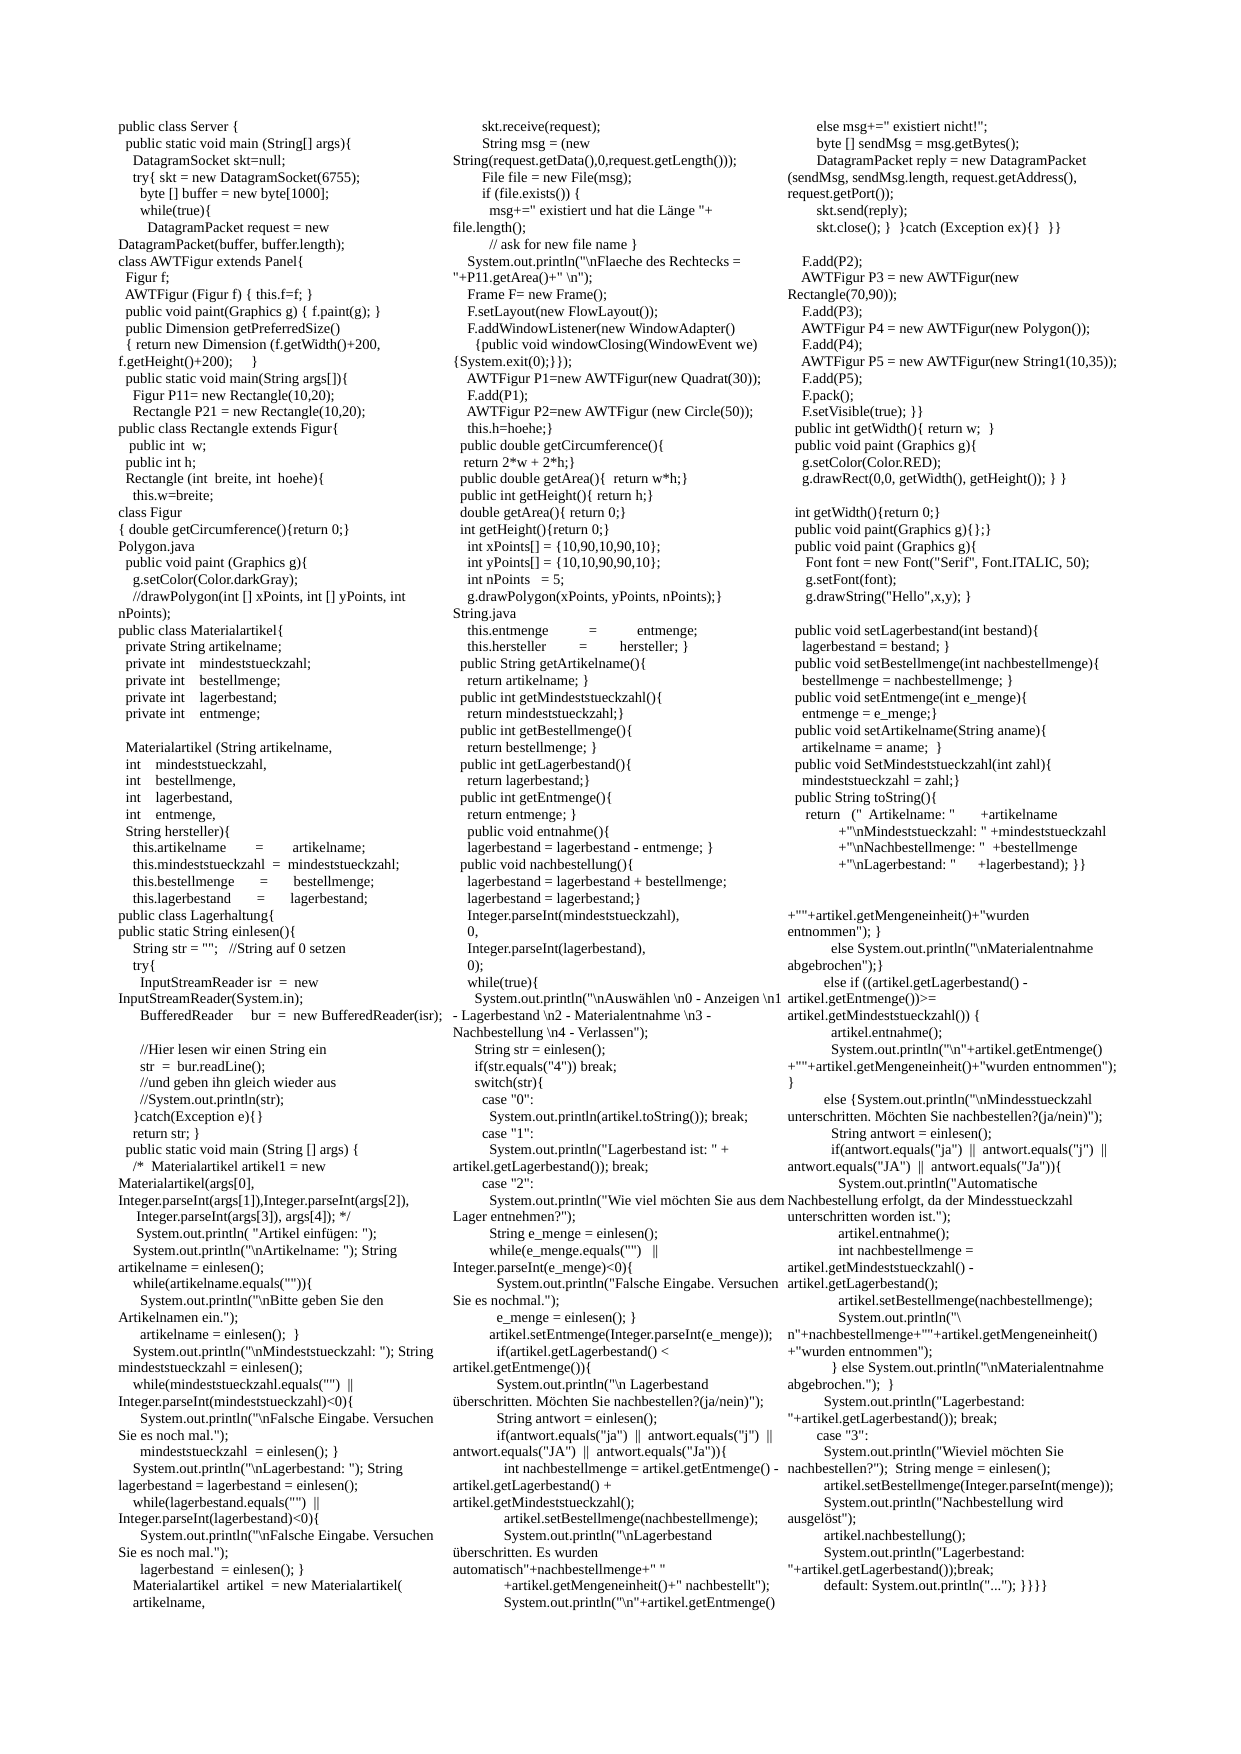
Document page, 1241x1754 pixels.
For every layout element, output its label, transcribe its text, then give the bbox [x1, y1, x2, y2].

text this.h=hoehe;} [453, 420, 787, 437]
text this.entmenge = entmenge; [453, 621, 787, 638]
text private int entmenge; [118, 705, 453, 722]
text this.lagerbestand = lagerbestand; [118, 889, 453, 906]
text if(artikel.getLagerbestand() < artikel.getEntmenge()){ [453, 1342, 787, 1376]
text public double getCircumference(){ [453, 437, 787, 453]
text g.drawRect(0,0, getWidth(), getHeight()); } } [787, 470, 1122, 487]
text artikel.nachbestellung(); [787, 1527, 1122, 1544]
text System.out.println("\n"+artikel.getEntmenge() [453, 1594, 787, 1611]
text System.out.println("\nLagerbestand überschritten. Es wurden automatisch"+nachbestellmenge+" " [453, 1527, 787, 1577]
text skt.close(); } }catch (Exception ex){} }} [787, 219, 1122, 236]
text artikel.setBestellmenge(Integer.parseInt(menge)); [787, 1477, 1122, 1493]
text public void paint (Graphics g){ [118, 554, 453, 571]
text String antwort = einlesen(); [787, 1124, 1122, 1141]
text artikel.setBestellmenge(nachbestellmenge); [453, 1510, 787, 1527]
text String e_menge = einlesen(); [453, 1225, 787, 1242]
text public void nachbestellung(){ [453, 856, 787, 873]
text F.add(P3); [787, 303, 1122, 319]
text if(antwort.equals("ja") || antwort.equals("j") || antwort.equals("JA") || antwort.equals("Ja")){ [787, 1141, 1122, 1175]
text int mindeststueckzahl, [118, 755, 453, 772]
text DatagramPacket request = new DatagramPacket(buffer, buffer.length); [118, 219, 453, 252]
text Materialartikel artikel = new Materialartikel( [118, 1577, 453, 1594]
text return mindeststueckzahl;} [453, 705, 787, 722]
text System.out.println("Wie viel möchten Sie aus dem Lager entnehmen?"); [453, 1191, 787, 1225]
text g.setFont(font); [787, 571, 1122, 588]
text String.java [453, 604, 787, 621]
text public int getBestellmenge(){ [453, 722, 787, 739]
text String msg = (new String(request.getData(),0,request.getLength())); [453, 135, 787, 168]
text msg+=" existiert und hat die Länge "+ file.length(); [453, 202, 787, 236]
text else msg+=" existiert nicht!"; [787, 118, 1122, 135]
text Polygon.java [118, 537, 453, 554]
text Integer.parseInt(mindeststueckzahl), [453, 906, 787, 923]
text case "2": [453, 1175, 787, 1191]
text Figur P11= new Rectangle(10,20); [118, 386, 453, 403]
text //und geben ihn gleich wieder aus [118, 1074, 453, 1091]
text F.add(P2); [787, 252, 1122, 269]
text AWTFigur P1=new AWTFigur(new Quadrat(30)); [453, 370, 787, 386]
text //Hier lesen wir einen String ein [118, 1041, 453, 1057]
text while(true){ [453, 973, 787, 990]
text public void SetMindeststueckzahl(int zahl){ [787, 755, 1122, 772]
text int bestellmenge, [118, 772, 453, 789]
text 0, [453, 923, 787, 940]
text String str = ""; //String auf 0 setzen [118, 940, 453, 957]
text return (" Artikelname: " +artikelname [787, 806, 1122, 822]
text System.out.println("\nArtikelname: "); String artikelname = einlesen(); [118, 1242, 453, 1275]
text System.out.println("\n"+nachbestellmenge+""+artikel.getMengeneinheit()+"wurden entnommen"); [787, 1309, 1122, 1359]
text //drawPolygon(int [] xPoints, int [] yPoints, int nPoints); [118, 588, 453, 621]
text while(e_menge.equals("") || Integer.parseInt(e_menge)<0){ [453, 1242, 787, 1275]
text public void paint (Graphics g){ [787, 537, 1122, 554]
text if (file.exists()) { [453, 185, 787, 202]
text else {System.out.println("\nMindesstueckzahl unterschritten. Möchten Sie nachbestellen?(ja/nein)"); [787, 1091, 1122, 1124]
text public void paint (Graphics g){ [787, 437, 1122, 453]
text lagerbestand = bestand; } [787, 638, 1122, 655]
text F.add(P1); [453, 386, 787, 403]
text AWTFigur P2=new AWTFigur (new Circle(50)); [453, 403, 787, 420]
text while(true){ [118, 202, 453, 219]
text public static String einlesen(){ [118, 923, 453, 940]
text e_menge = einlesen(); } [453, 1309, 787, 1326]
text Rectangle (int breite, int hoehe){ [118, 470, 453, 487]
text System.out.println("\n Lagerbestand überschritten. Möchten Sie nachbestellen?(ja/nein)"); [453, 1376, 787, 1409]
text g.drawString("Hello",x,y); } [787, 588, 1122, 604]
text AWTFigur P4 = new AWTFigur(new Polygon()); [787, 319, 1122, 336]
text String antwort = einlesen(); [453, 1409, 787, 1426]
text F.pack(); [787, 386, 1122, 403]
text while(mindeststueckzahl.equals("") || Integer.parseInt(mindeststueckzahl)<0){ [118, 1376, 453, 1409]
text AWTFigur P3 = new AWTFigur(new Rectangle(70,90)); [787, 269, 1122, 303]
text lagerbestand = lagerbestand;} [453, 889, 787, 906]
text artikel.setBestellmenge(nachbestellmenge); [787, 1292, 1122, 1309]
text /* Materialartikel artikel1 = new Materialartikel(args[0], Integer.parseInt(args[1]),Integer.parseInt(args[2]), [118, 1158, 453, 1208]
text lagerbestand = einlesen(); } [118, 1560, 453, 1577]
text return lagerbestand;} [453, 772, 787, 789]
text { double getCircumference(){return 0;} [118, 521, 453, 537]
text this.hersteller = hersteller; } [453, 638, 787, 655]
text System.out.println("Automatische Nachbestellung erfolgt, da der Mindesstueckzahl unterschritten worden ist."); [787, 1175, 1122, 1225]
text public static void main (String[] args){ [118, 135, 453, 152]
text InputStreamReader isr = new InputStreamReader(System.in); [118, 973, 453, 1007]
text case "3": [787, 1426, 1122, 1443]
text while(artikelname.equals("")){ [118, 1275, 453, 1292]
text this.w=breite; [118, 487, 453, 504]
text int nPoints = 5; [453, 571, 787, 588]
text public static void main(String args[]){ [118, 370, 453, 386]
text class AWTFigur extends Panel{ [118, 252, 453, 269]
text 0); [453, 957, 787, 973]
text entmenge = e_menge;} [787, 705, 1122, 722]
text byte [] sendMsg = msg.getBytes(); [787, 135, 1122, 152]
text lagerbestand = lagerbestand + bestellmenge; [453, 873, 787, 889]
text F.setLayout(new FlowLayout()); [453, 303, 787, 319]
text try{ skt = new DatagramSocket(6755); [118, 168, 453, 185]
text this.mindeststueckzahl = mindeststueckzahl; [118, 856, 453, 873]
text lagerbestand = lagerbestand - entmenge; } [453, 839, 787, 856]
text public class Lagerhaltung{ [118, 906, 453, 923]
text public static void main (String [] args) { [118, 1141, 453, 1158]
text try{ [118, 957, 453, 973]
text System.out.println("Wieviel möchten Sie nachbestellen?"); String menge = einlesen(); [787, 1443, 1122, 1477]
text Integer.parseInt(lagerbestand), [453, 940, 787, 957]
text mindeststueckzahl = zahl;} [787, 772, 1122, 789]
text F.addWindowListener(new WindowAdapter() [453, 319, 787, 336]
text else System.out.println("\nMaterialentnahme abgebrochen");} [787, 940, 1122, 973]
text }catch(Exception e){} [118, 1108, 453, 1124]
text private int mindeststueckzahl; [118, 655, 453, 672]
text public int getMindeststueckzahl(){ [453, 688, 787, 705]
text File file = new File(msg); [453, 168, 787, 185]
text private int lagerbestand; [118, 688, 453, 705]
text artikel.entnahme(); [787, 1225, 1122, 1242]
text F.add(P5); [787, 370, 1122, 386]
text Materialartikel (String artikelname, [118, 739, 453, 755]
text public class Materialartikel{ [118, 621, 453, 638]
text artikel.entnahme(); [787, 1024, 1122, 1041]
text int yPoints[] = {10,10,90,90,10}; [453, 554, 787, 571]
text return str; } [118, 1124, 453, 1141]
text System.out.println("Falsche Eingabe. Versuchen Sie es nochmal."); [453, 1275, 787, 1309]
text skt.send(reply); [787, 202, 1122, 219]
text System.out.println(artikel.toString()); break; [453, 1108, 787, 1124]
text artikelname, [118, 1594, 453, 1611]
text Figur f; [118, 269, 453, 286]
text double getArea(){ return 0;} [453, 504, 787, 521]
text while(lagerbestand.equals("") || Integer.parseInt(lagerbestand)<0){ [118, 1493, 453, 1527]
text System.out.println("\nAuswählen \n0 - Anzeigen \n1 - Lagerbestand \n2 - Materialentnahme \n3 - Nachbestellung \n4 - Verlassen"); [453, 990, 787, 1041]
text private int bestellmenge; [118, 672, 453, 688]
text this.bestellmenge = bestellmenge; [118, 873, 453, 889]
text Integer.parseInt(args[3]), args[4]); */ [118, 1208, 453, 1225]
text case "1": [453, 1124, 787, 1141]
text System.out.println("\nFalsche Eingabe. Versuchen Sie es noch mal."); [118, 1409, 453, 1443]
text +"\nLagerbestand: " +lagerbestand); }} [787, 856, 1122, 873]
text public int getWidth(){ return w; } [787, 420, 1122, 437]
text if(antwort.equals("ja") || antwort.equals("j") || antwort.equals("JA") || antwort.equals("Ja")){ [453, 1426, 787, 1460]
text System.out.println("Nachbestellung wird ausgelöst"); [787, 1493, 1122, 1527]
text int getHeight(){return 0;} [453, 521, 787, 537]
text Rectangle P21 = new Rectangle(10,20); [118, 403, 453, 420]
text skt.receive(request); [453, 118, 787, 135]
text return artikelname; } [453, 672, 787, 688]
text AWTFigur P5 = new AWTFigur(new String1(10,35)); [787, 353, 1122, 370]
text case "0": [453, 1091, 787, 1108]
text public void setEntmenge(int e_menge){ [787, 688, 1122, 705]
text // ask for new file name } [453, 236, 787, 252]
text System.out.println("\nFalsche Eingabe. Versuchen Sie es noch mal."); [118, 1527, 453, 1560]
text System.out.println("\nBitte geben Sie den Artikelnamen ein."); [118, 1292, 453, 1326]
text else if ((artikel.getLagerbestand() - artikel.getEntmenge())>= artikel.getMindeststueckzahl()) { [787, 973, 1122, 1024]
text return 2*w + 2*h;} [453, 453, 787, 470]
text public void setArtikelname(String aname){ [787, 722, 1122, 739]
text public int w; [118, 437, 453, 453]
text switch(str){ [453, 1074, 787, 1091]
text public void paint(Graphics g) { f.paint(g); } [118, 303, 453, 319]
text AWTFigur (Figur f) { this.f=f; } [118, 286, 453, 303]
text g.setColor(Color.darkGray); [118, 571, 453, 588]
text //System.out.println(str); [118, 1091, 453, 1108]
text +"\nMindeststueckzahl: " +mindeststueckzahl [787, 822, 1122, 839]
text int lagerbestand, [118, 789, 453, 806]
text DatagramPacket reply = new DatagramPacket (sendMsg, sendMsg.length, request.getAddress(), request.getPort()); [787, 152, 1122, 202]
text str = bur.readLine(); [118, 1057, 453, 1074]
text artikelname = einlesen(); } [118, 1326, 453, 1342]
text System.out.println("\nFlaeche des Rechtecks = "+P11.getArea()+" \n"); [453, 252, 787, 286]
text default: System.out.println("..."); }}}} [787, 1577, 1122, 1594]
text public double getArea(){ return w*h;} [453, 470, 787, 487]
text int nachbestellmenge = artikel.getMindeststueckzahl() - artikel.getLagerbestand(); [787, 1242, 1122, 1292]
text System.out.println("\nMindeststueckzahl: "); String mindeststueckzahl = einlesen(); [118, 1342, 453, 1376]
text System.out.println("Lagerbestand ist: " + artikel.getLagerbestand()); break; [453, 1141, 787, 1175]
text public void paint(Graphics g){};} [787, 521, 1122, 537]
text int xPoints[] = {10,90,10,90,10}; [453, 537, 787, 554]
text public String toString(){ [787, 789, 1122, 806]
text +""+artikel.getMengeneinheit()+"wurden entnommen"); } [787, 906, 1122, 940]
text String str = einlesen(); [453, 1041, 787, 1057]
text String hersteller){ [118, 822, 453, 839]
text F.setVisible(true); }} [787, 403, 1122, 420]
text public void entnahme(){ [453, 822, 787, 839]
text public int getEntmenge(){ [453, 789, 787, 806]
text this.artikelname = artikelname; [118, 839, 453, 856]
text bestellmenge = nachbestellmenge; } [787, 672, 1122, 688]
text +artikel.getMengeneinheit()+" nachbestellt"); [453, 1577, 787, 1594]
text public class Rectangle extends Figur{ [118, 420, 453, 437]
text Font font = new Font("Serif", Font.ITALIC, 50); [787, 554, 1122, 571]
text class Figur [118, 504, 453, 521]
text Frame F= new Frame(); [453, 286, 787, 303]
text return bestellmenge; } [453, 739, 787, 755]
text System.out.println("\nLagerbestand: "); String lagerbestand = lagerbestand = einlesen(); [118, 1460, 453, 1493]
text public int getLagerbestand(){ [453, 755, 787, 772]
text byte [] buffer = new byte[1000]; [118, 185, 453, 202]
text artikel.setEntmenge(Integer.parseInt(e_menge)); [453, 1326, 787, 1342]
text System.out.println("Lagerbestand: "+artikel.getLagerbestand());break; [787, 1544, 1122, 1577]
text { return new Dimension (f.getWidth()+200, f.getHeight()+200); } [118, 336, 453, 370]
text public class Server { [118, 118, 453, 135]
text System.out.println( "Artikel einfügen: "); [118, 1225, 453, 1242]
text int entmenge, [118, 806, 453, 822]
text public String getArtikelname(){ [453, 655, 787, 672]
text return entmenge; } [453, 806, 787, 822]
text g.setColor(Color.RED); [787, 453, 1122, 470]
text mindeststueckzahl = einlesen(); } [118, 1443, 453, 1460]
text public void setBestellmenge(int nachbestellmenge){ [787, 655, 1122, 672]
text System.out.println("\n"+artikel.getEntmenge()+""+artikel.getMengeneinheit()+"wurden entnommen"); } [787, 1041, 1122, 1091]
text g.drawPolygon(xPoints, yPoints, nPoints);} [453, 588, 787, 604]
text int nachbestellmenge = artikel.getEntmenge() - artikel.getLagerbestand() + artikel.getMindeststueckzahl(); [453, 1460, 787, 1510]
text private String artikelname; [118, 638, 453, 655]
text +"\nNachbestellmenge: " +bestellmenge [787, 839, 1122, 856]
text public void setLagerbestand(int bestand){ [787, 621, 1122, 638]
text if(str.equals("4")) break; [453, 1057, 787, 1074]
text } else System.out.println("\nMaterialentnahme abgebrochen."); } [787, 1359, 1122, 1393]
text F.add(P4); [787, 336, 1122, 353]
text BufferedReader bur = new BufferedReader(isr); [118, 1007, 453, 1024]
text DatagramSocket skt=null; [118, 152, 453, 168]
text public int getHeight(){ return h;} [453, 487, 787, 504]
text System.out.println("Lagerbestand: "+artikel.getLagerbestand()); break; [787, 1393, 1122, 1426]
text {public void windowClosing(WindowEvent we){System.exit(0);}}); [453, 336, 787, 370]
text public int h; [118, 453, 453, 470]
text int getWidth(){return 0;} [787, 504, 1122, 521]
text artikelname = aname; } [787, 739, 1122, 755]
text public Dimension getPreferredSize() [118, 319, 453, 336]
